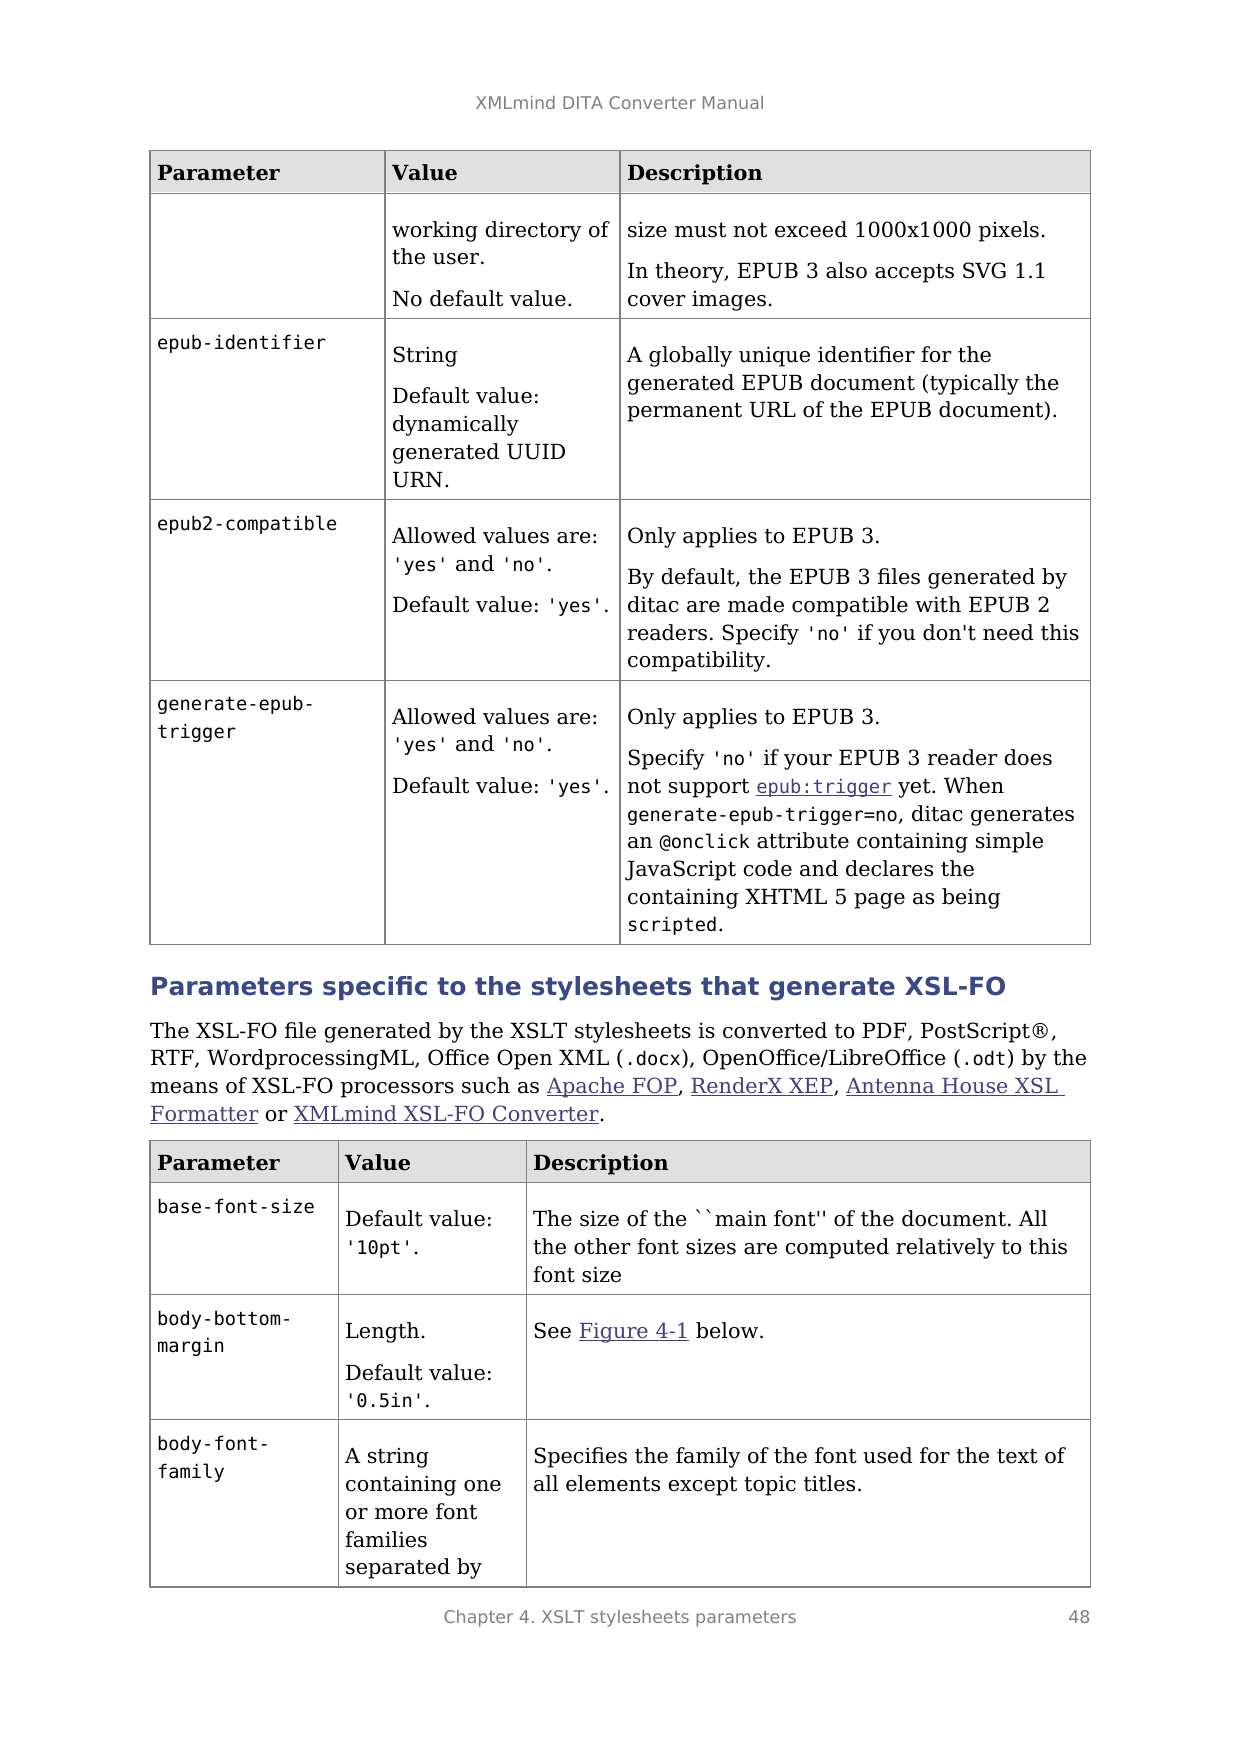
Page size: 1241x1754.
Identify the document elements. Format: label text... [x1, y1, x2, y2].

table_cell See Figure 4-1 below. [527, 1295, 1090, 1419]
table_header Value [339, 1141, 526, 1182]
table_header Description [527, 1141, 1090, 1182]
text The XSL-FO file generated by the XSLT stylesheets is converted to PDF, PostScript®, RTF, WordprocessingML, Office Open XML (.docx), OpenOffice/LibreOffice (.odt) by the means of XSL-FO processors such as Apache FOP, RenderX XEP, Antenna House XSL Formatter or XMLmind XSL-FO Converter. [150, 1015, 1090, 1126]
table_cell Allowed values are: 'yes' and 'no'. Default value: 'yes'. [386, 500, 619, 679]
table_header Description [621, 151, 1090, 192]
table_header Value [386, 151, 619, 192]
text Parameters specific to the stylesheets that generate XSL-FO [150, 972, 1090, 1001]
table_cell The size of the ``main font'' of the document. All the other font sizes are computed relatively to this font size [527, 1183, 1090, 1294]
table_cell A globally unique identifier for the generated EPUB document (typically the permanent URL of the EPUB document). [621, 319, 1090, 499]
table_cell size must not exceed 1000x1000 pixels. In theory, EPUB 3 also accepts SVG 1.1 cover images. [621, 194, 1090, 318]
table_cell String Default value: dynamically generated UUID URN. [386, 319, 619, 499]
table_cell epub-identifier [151, 319, 384, 499]
table_cell epub2-compatible [151, 500, 384, 679]
table_cell working directory of the user. No default value. [386, 194, 619, 318]
table_cell Specifies the family of the font used for the text of all elements except topic titles. [527, 1420, 1090, 1586]
table_cell body-font-family [151, 1420, 338, 1586]
table_cell A string containing one or more font families separated by [339, 1420, 526, 1586]
table_header Parameter [151, 151, 384, 192]
table_cell [151, 194, 384, 318]
table_cell generate-epub-trigger [151, 681, 384, 943]
table_cell Only applies to EPUB 3. By default, the EPUB 3 files generated by ditac are made compatible with EPUB 2 readers. Specify 'no' if you don't need this compatibility. [621, 500, 1090, 679]
table_cell Length. Default value: '0.5in'. [339, 1295, 526, 1419]
table_cell body-bottom-margin [151, 1295, 338, 1419]
table_cell Default value: '10pt'. [339, 1183, 526, 1294]
table_cell Only applies to EPUB 3. Specify 'no' if your EPUB 3 reader does not support epub:trigger yet. When generate-epub-trigger=no, ditac generates an @onclick attribute containing simple JavaScript code and declares the containing XHTML 5 page as being scripted. [621, 681, 1090, 943]
table_cell base-font-size [151, 1183, 338, 1294]
table_header Parameter [151, 1141, 338, 1182]
table_cell Allowed values are: 'yes' and 'no'. Default value: 'yes'. [386, 681, 619, 943]
